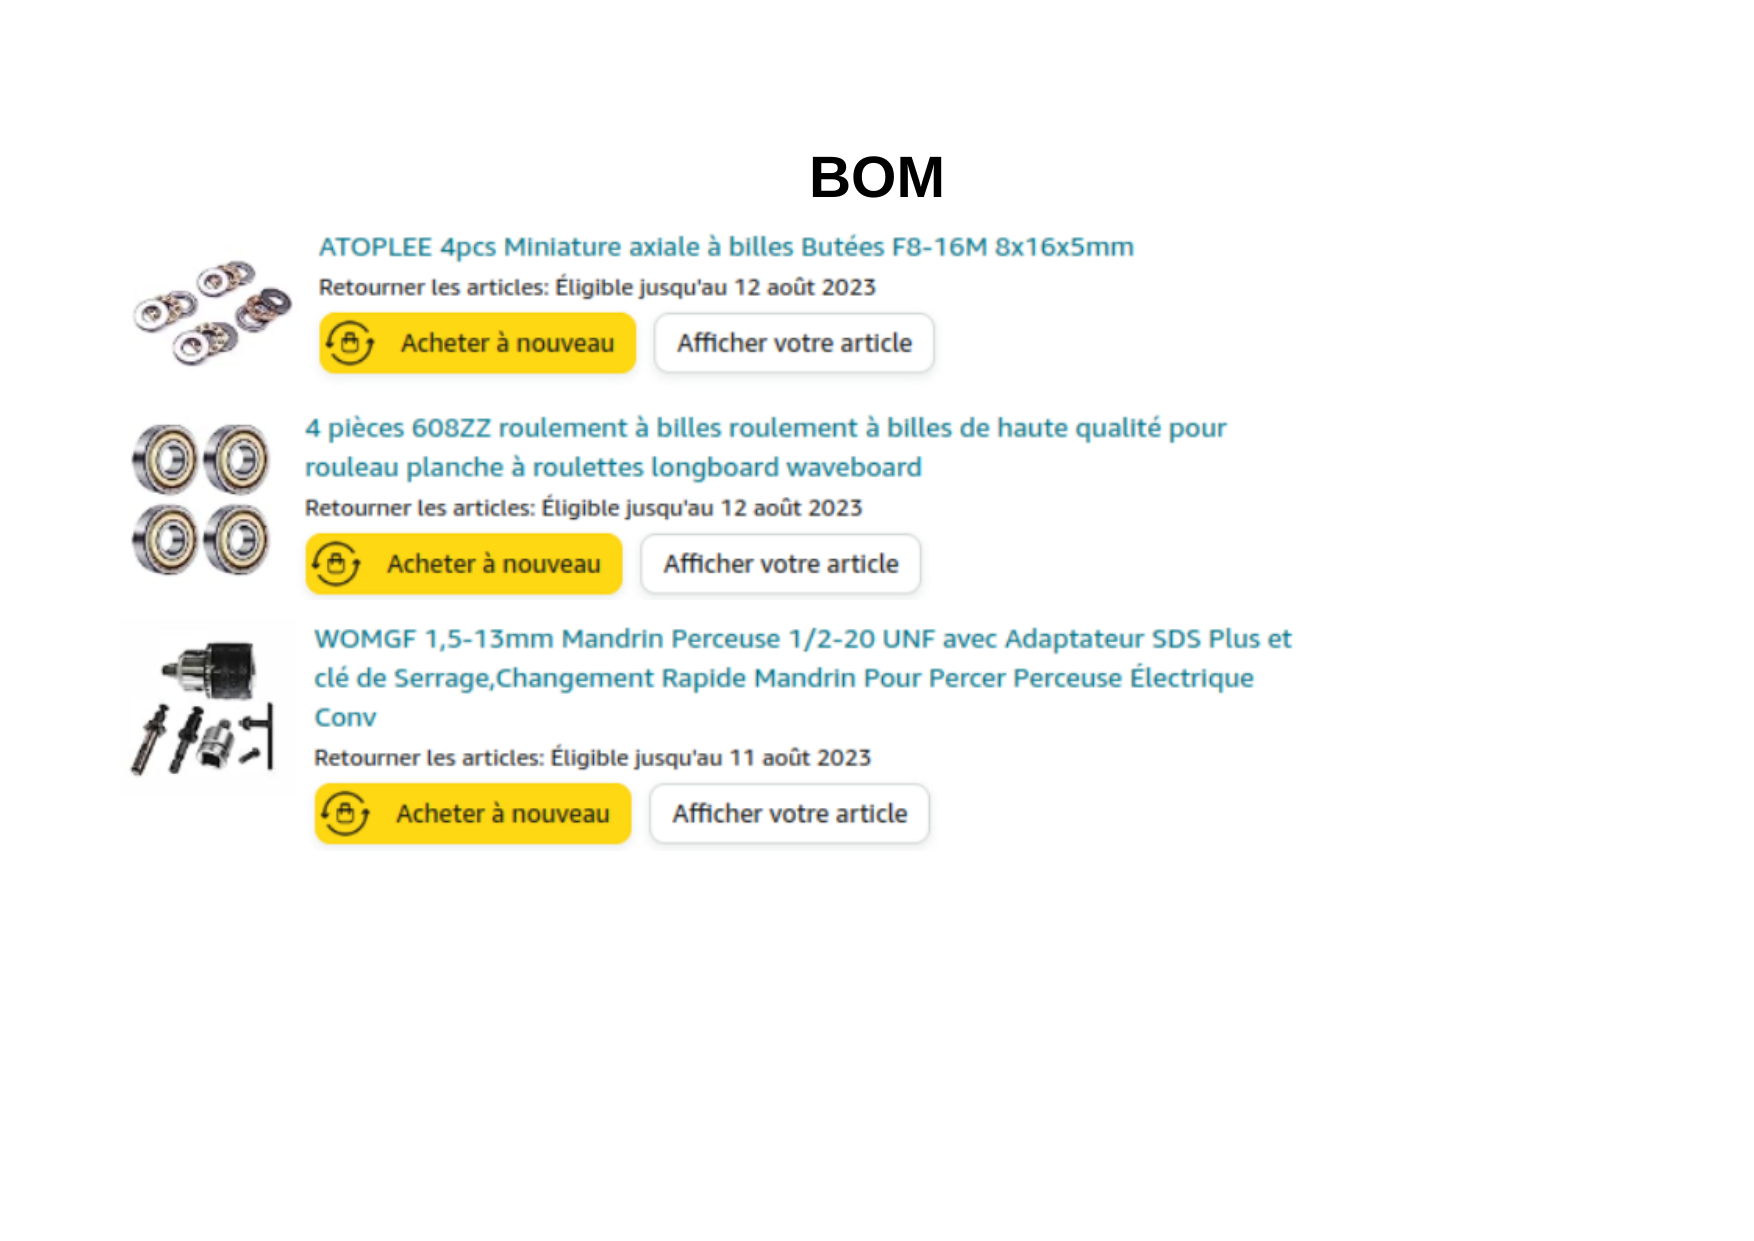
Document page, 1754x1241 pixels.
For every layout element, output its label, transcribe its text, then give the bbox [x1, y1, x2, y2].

picture [118, 411, 1247, 600]
picture [118, 618, 1307, 851]
picture [118, 222, 1157, 393]
title BOM [118, 143, 1636, 210]
